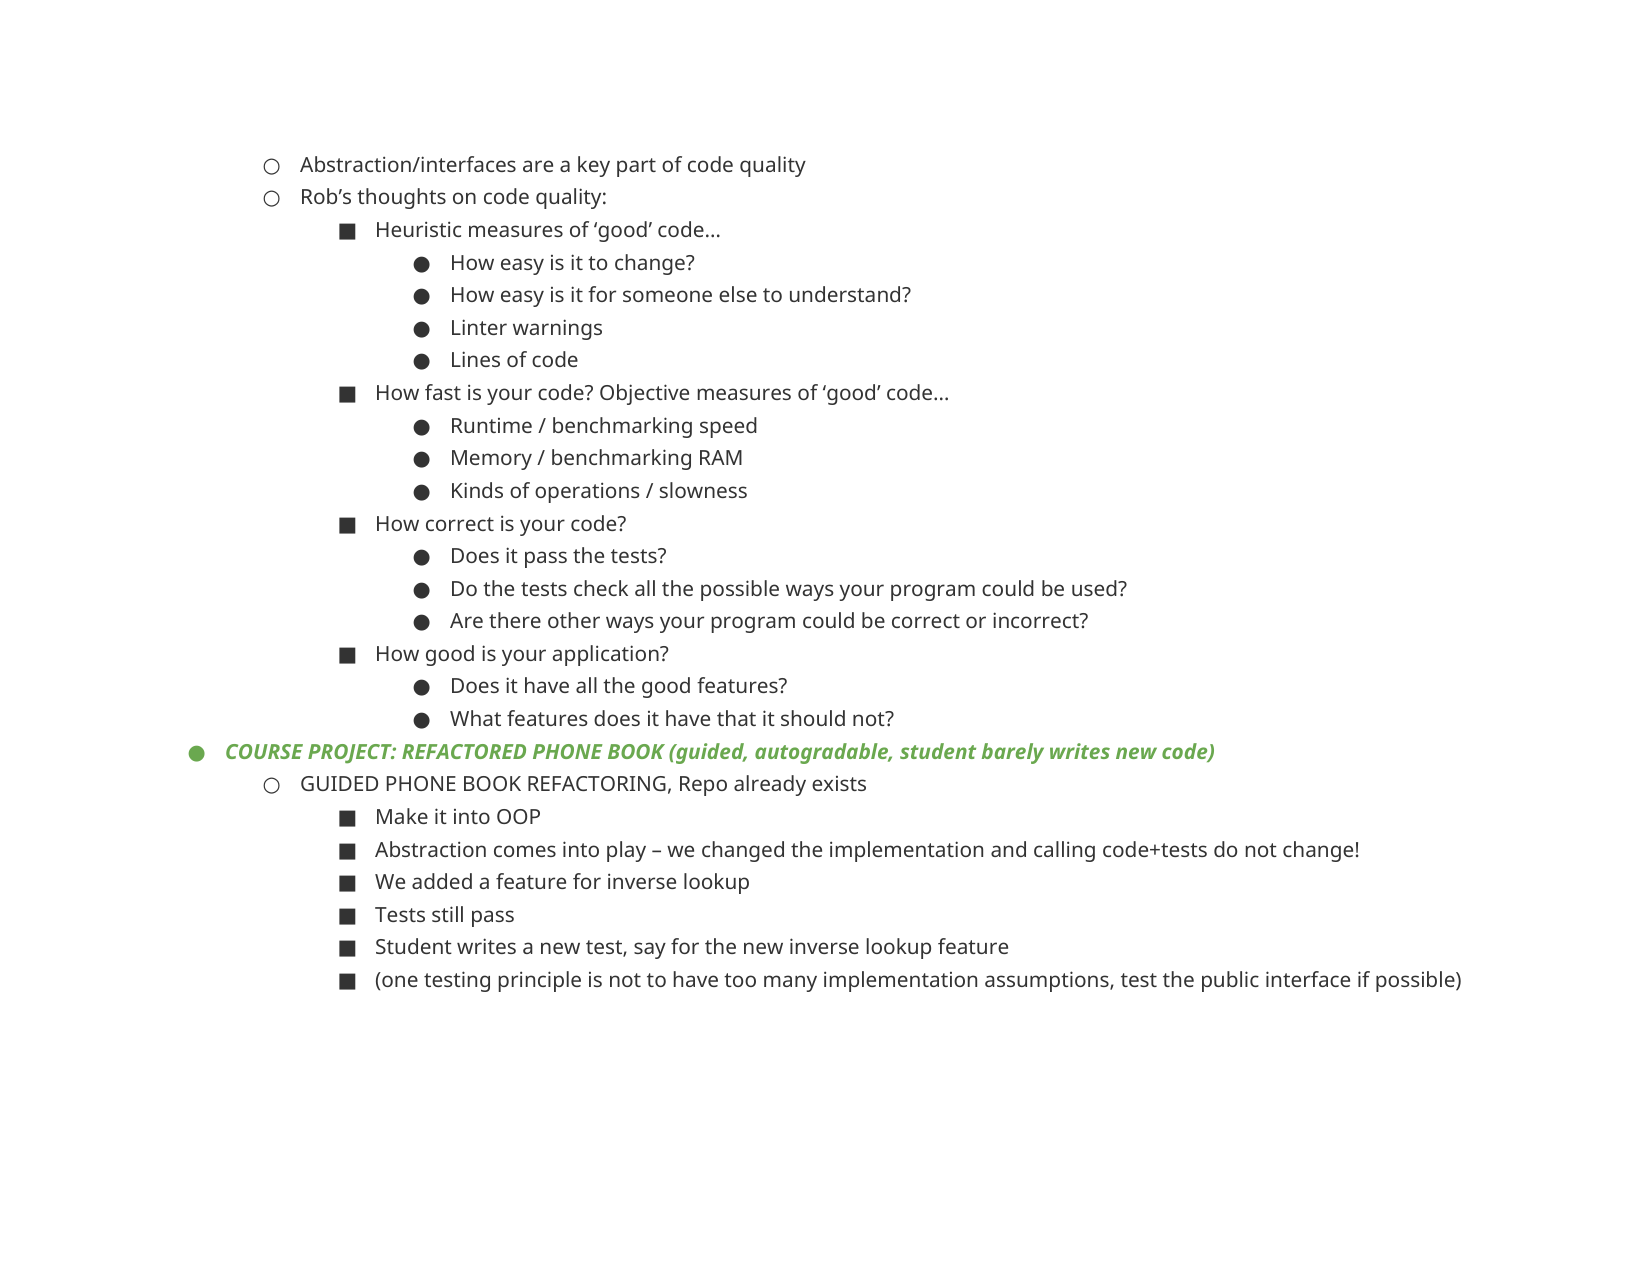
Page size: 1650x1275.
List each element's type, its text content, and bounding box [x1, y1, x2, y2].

list Tests still pass [337, 900, 1500, 928]
list Does it pass the tests? [412, 541, 1500, 570]
list How easy is it to change? [412, 248, 1500, 276]
list (one testing principle is not to have too many implementation assumptions, test the public interface if possible) [337, 965, 1500, 993]
list Abstraction comes into play – we changed the implementation and calling code+tests do not change! [337, 835, 1500, 863]
list Kinds of operations / slowness [412, 476, 1500, 504]
list Do the tests check all the possible ways your program could be used? [412, 574, 1500, 602]
list Memory / benchmarking RAM [412, 443, 1500, 472]
list Lines of code [412, 346, 1500, 374]
list Linter warnings [412, 313, 1500, 341]
list Are there other ways your program could be correct or incorrect? [412, 606, 1500, 635]
list Abstraction/interfaces are a key part of code quality [262, 150, 1500, 178]
list GUIDED PHONE BOOK REFACTORING, Repo already exists [262, 769, 1500, 798]
list Runtime / benchmarking speed [412, 411, 1500, 439]
list COURSE PROJECT: REFACTORED PHONE BOOK (guided, autogradable, student barely writes new code) [187, 737, 1500, 765]
list How fast is your code? Objective measures of ‘good’ code… [337, 378, 1500, 407]
list Rob’s thoughts on code quality: [262, 183, 1500, 211]
list Make it into OOP [337, 802, 1500, 831]
list We added a feature for inverse lookup [337, 867, 1500, 896]
list How easy is it for someone else to understand? [412, 280, 1500, 309]
list Student writes a new test, say for the new inverse lookup feature [337, 932, 1500, 961]
list What features does it have that it should not? [412, 704, 1500, 733]
list Heuristic measures of ‘good’ code… [337, 215, 1500, 244]
list Does it have all the good features? [412, 672, 1500, 700]
list How correct is your code? [337, 509, 1500, 537]
list How good is your application? [337, 639, 1500, 667]
